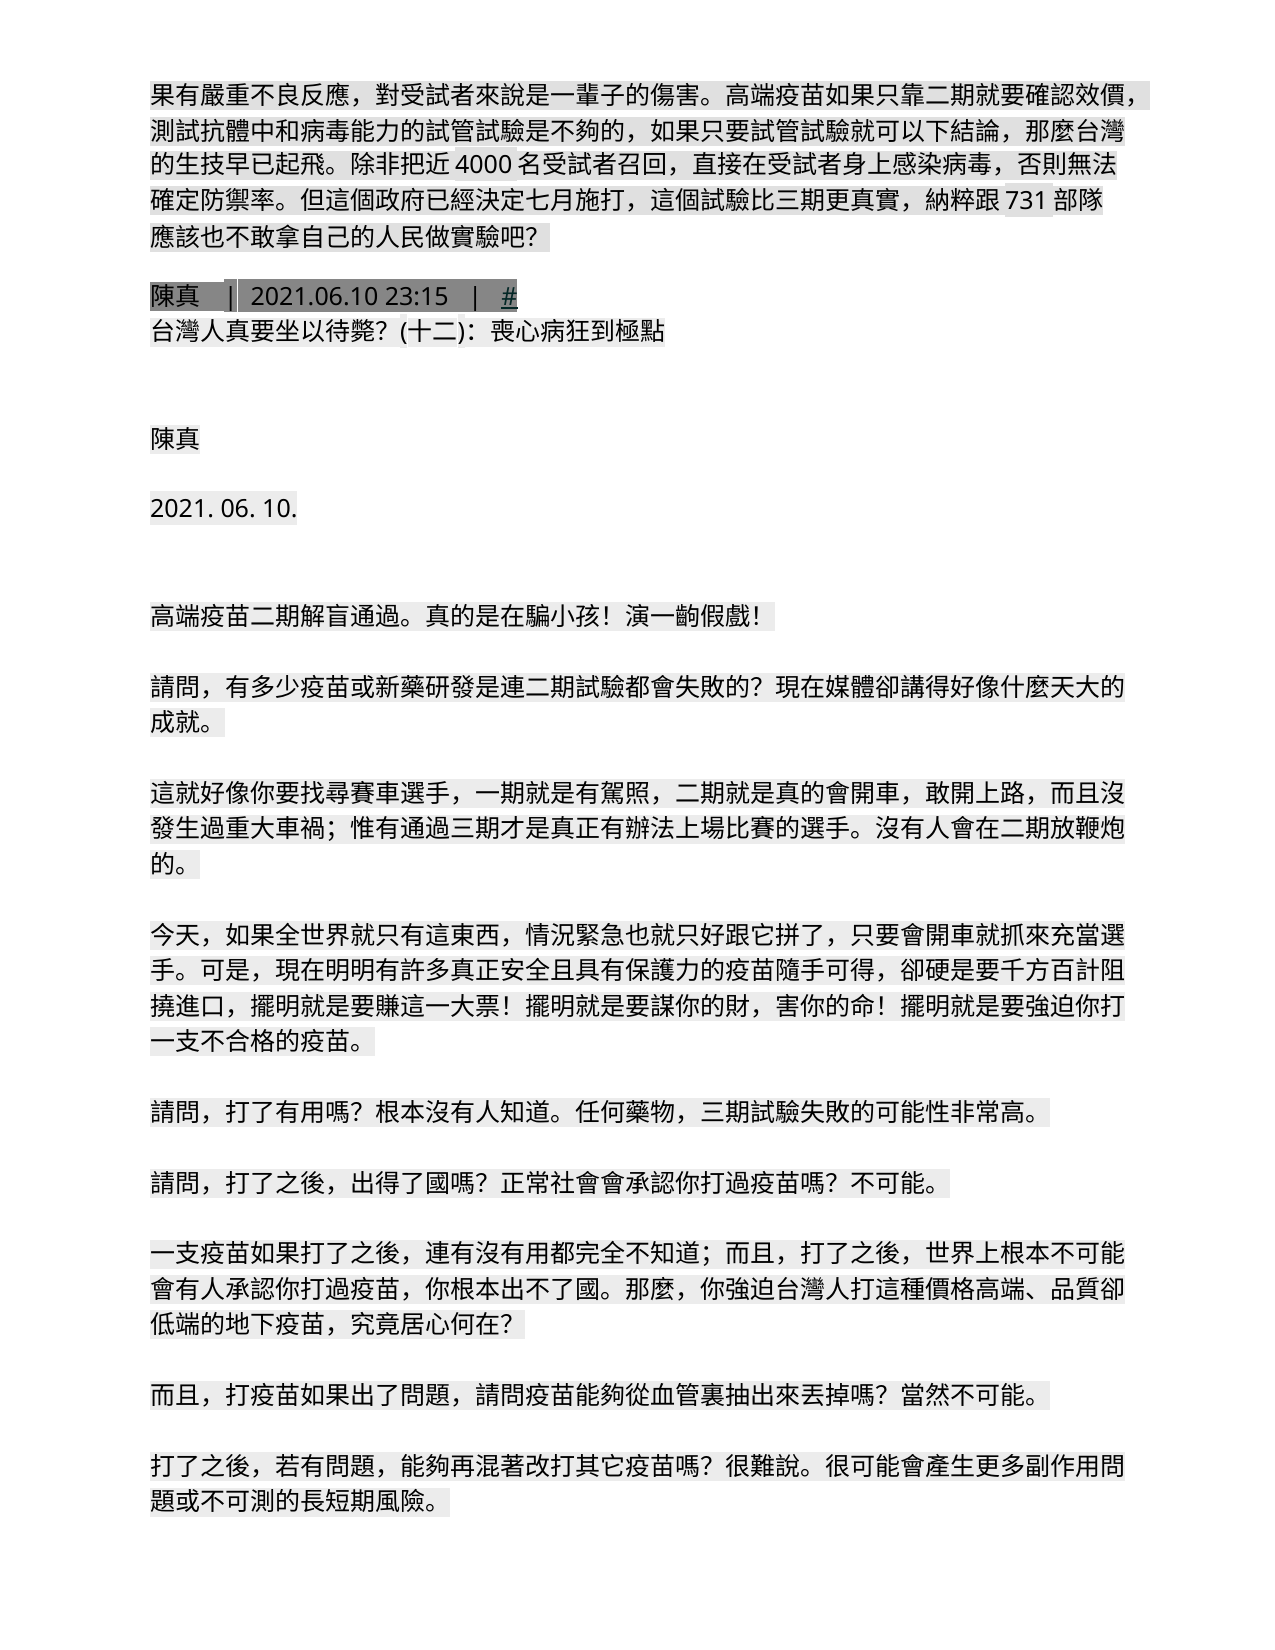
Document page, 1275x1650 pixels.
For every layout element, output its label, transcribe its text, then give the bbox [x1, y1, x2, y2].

text 陳真 | 2021.06.10 23:15 | # [150, 277, 1125, 312]
text 台灣人真要坐以待斃？(十二)：喪心病狂到極點 陳真 2021. 06. 10. 高端疫苗二期解盲通過。真的是在騙小孩！演一齣假戲！ 請問，有多少疫苗或新藥研發是連二期試驗都會失敗的？現在媒體卻講得好像什麼天大的成就。 這就好像你要找尋賽車選手，一期就是有駕照，二期就是真的會開車，敢開上路，而且沒發生過重大車禍；惟有通過三期才是真正有辦法上場比賽的選手。沒有人會在二期放鞭炮的。 今天，如果全世界就只有這東西，情況緊急也就只好跟它拼了，只要會開車就抓來充當選手。可是，現在明明有許多真正安全且具有保護力的疫苗隨手可得，卻硬是要千方百計阻撓進口，擺明就是要賺這一大票！擺明就是要謀你的財，害你的命！擺明就是要強迫你打一支不合格的疫苗。 請問，打了有用嗎？根本沒有人知道。任何藥物，三期試驗失敗的可能性非常高。 請問，打了之後，出得了國嗎？正常社會會承認你打過疫苗嗎？不可能。 一支疫苗如果打了之後，連有沒有用都完全不知道；而且，打了之後，世界上根本不可能會有人承認你打過疫苗，你根本出不了國。那麼，你強迫台灣人打這種價格高端、品質卻低端的地下疫苗，究竟居心何在？ 而且，打疫苗如果出了問題，請問疫苗能夠從血管裏抽出來丟掉嗎？當然不可能。 打了之後，若有問題，能夠再混著改打其它疫苗嗎？很難說。很可能會產生更多副作用問題或不可測的長短期風險。 [150, 312, 1125, 1552]
text 昨天臉書上一片歌舞昇平，高端解盲成功，好多支持者準備挽袖接受施打。早上才發布一批新聞，指稱可能不是解盲，只是期中分析，外界嘩然。收案都已經結束了，你只是要期中分析？受試者還不到4000人，台灣的數據分析能力有這麼差嗎？結果下午還是解盲了，只能對老董說「真是猜不透你啊」。目前還沒在線上看到正式發布的二期報告，無法評估他們所說的安全性及免疫生成力，至少我還沒查到。政府用人民的稅金買500萬劑的高端疫苗，據稱每個人還要自費881元施打，等於當白老鼠還要自帶乾糧，這一票簡直是無本生意。 陳培哲指稱蛋白質次單元疫苗不是台灣擅長的技術，不可能趕在七月施打。何美鄉卻跳出來說Novavax對Sars-CoV-2各主要流行株的防禦力平均達九成，這不是轉移焦點嗎？陳培哲講「讓中餐師傅做法國菜」，卻有人跑出來說「法國菜好吃」。難道我今天練拳擊，我就保證可以變成拳王嗎？新聞媒體甚至直接偷換概念，變成「陳培哲唱衰國產，何美鄉嗆效率達九成」，連我都被誤導了，以為一個中研院生醫所的學者竟然講這麼沒水準的話。記者甚至寫「國產Novavax疫苗」，聯亞旗下公司是Covaxx，記者不是沒搞清楚就是故意裝傻兼誤導。Novavax是目前進度最超前的蛋白質次單元疫苗，但它不是「國產」，而且三期試驗還未完成，不能遽下結論。陳培哲並沒有說錯，這個技術很難。 最近一支HIV的疫苗三期解盲失敗了，但這支疫苗在二期試驗的時候非常成功，被認為是人類對抗愛滋病的強力武器與一大進步。但是它的三期試驗確定疫苗無效，不能有效防禦HIV，再一次說明二期的結果不能用來預期三期的結果。這支疫苗還只是驗證無效，如果有嚴重不良反應，對受試者來說是一輩子的傷害。高端疫苗如果只靠二期就要確認效價，測試抗體中和病毒能力的試管試驗是不夠的，如果只要試管試驗就可以下結論，那麼台灣的生技早已起飛。除非把近4000名受試者召回，直接在受試者身上感染病毒，否則無法確定防禦率。但這個政府已經決定七月施打，這個試驗比三期更真實，納粹跟731部隊應該也不敢拿自己的人民做實驗吧？ [150, 75, 1125, 252]
